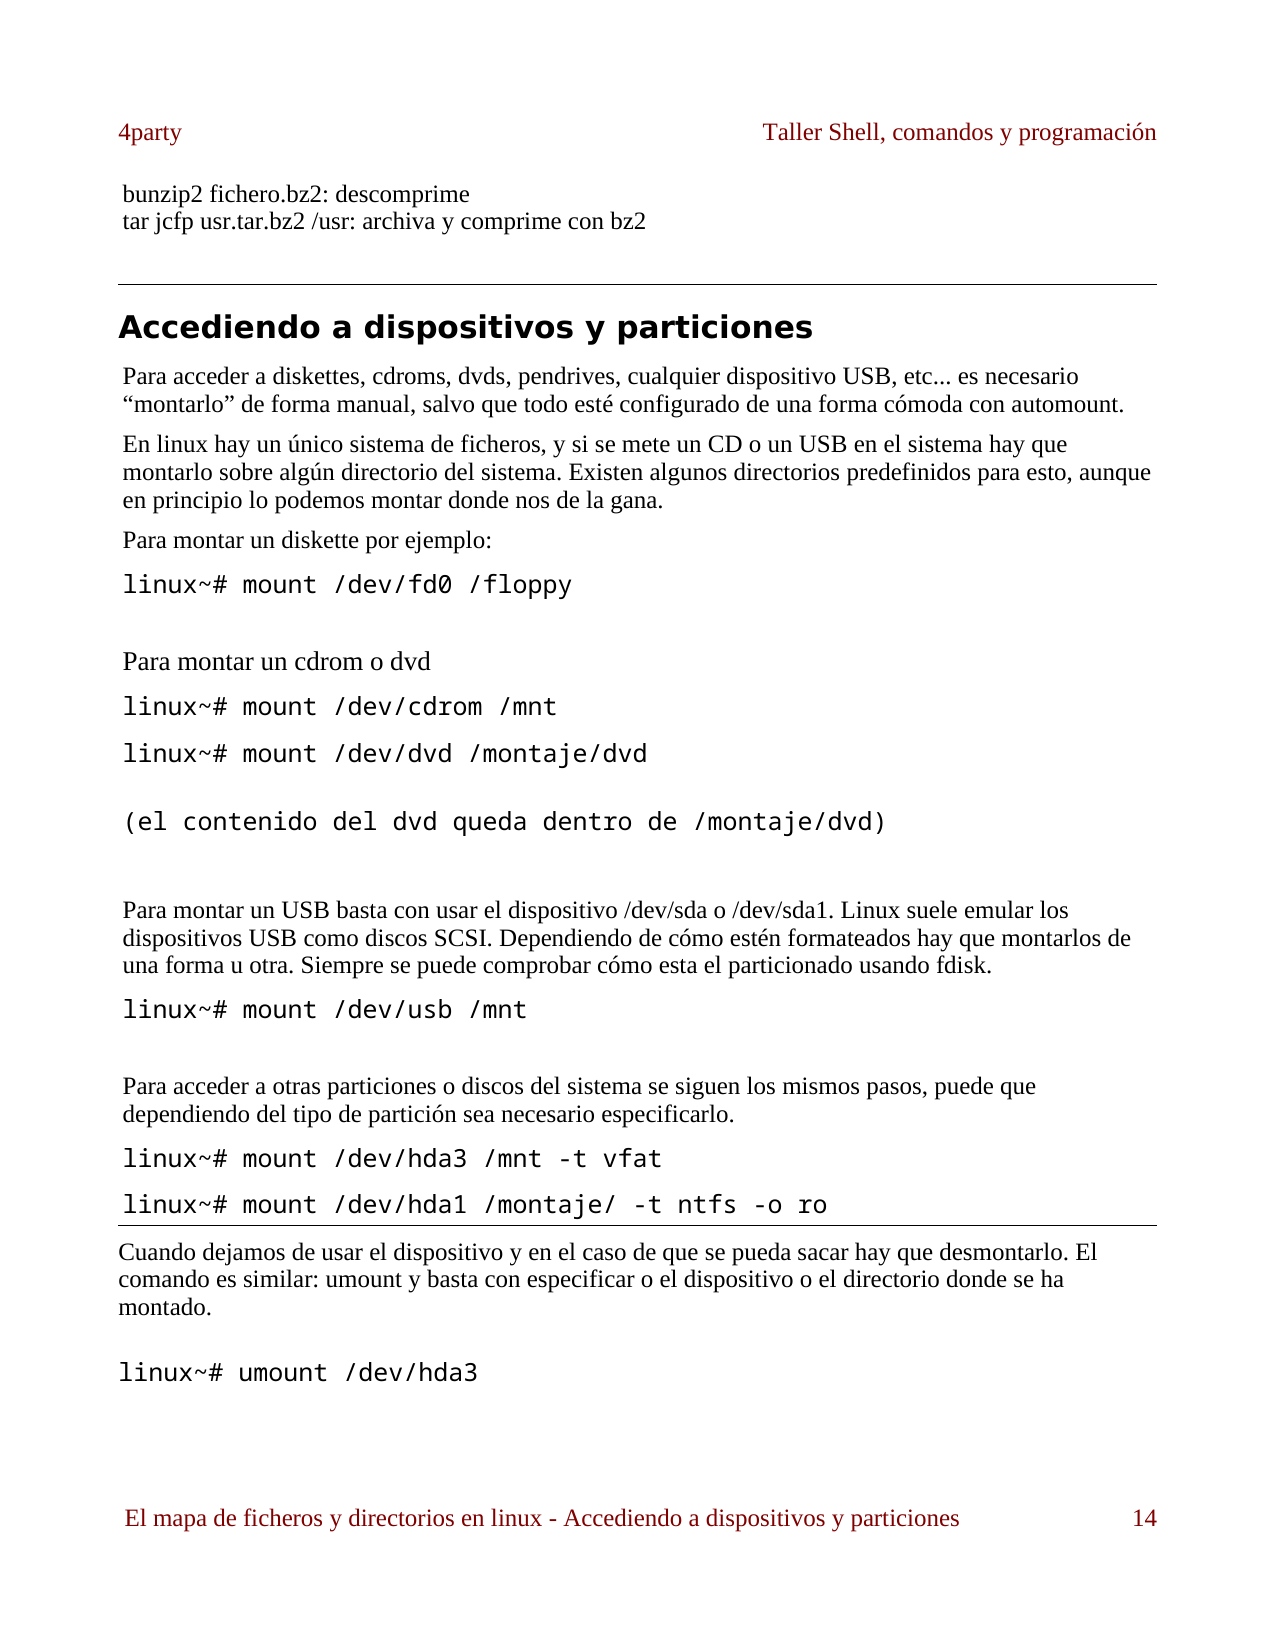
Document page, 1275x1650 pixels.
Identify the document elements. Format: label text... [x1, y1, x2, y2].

text linux~# mount /dev/fd0 /floppy [118, 562, 1157, 634]
subtitle Accediendo a dispositivos y particiones [118, 309, 1157, 346]
text linux~# umount /dev/hda3 [118, 1321, 1157, 1423]
text bunzip2 fichero.bz2: descomprime tar jcfp usr.tar.bz2 /usr: archiva y comprime con bz2 [118, 175, 1157, 235]
text linux~# mount /dev/usb /mnt [118, 987, 1157, 1060]
text Para acceder a diskettes, cdroms, dvds, pendrives, cualquier dispositivo USB, etc... es necesario “montarlo” de forma manual, salvo que todo esté configurado de una forma cómoda con automount. [118, 358, 1157, 418]
text En linux hay un único sistema de ficheros, y si se mete un CD o un USB en el sistema hay que montarlo sobre algún directorio del sistema. Existen algunos directorios predefinidos para esto, aunque en principio lo podemos montar donde nos de la gana. [118, 426, 1157, 513]
text linux~# mount /dev/cdrom /mnt [118, 684, 1157, 723]
text linux~# mount /dev/hda1 /montaje/ -t ntfs -o ro [118, 1182, 1157, 1225]
text linux~# mount /dev/dvd /montaje/dvd (el contenido del dvd queda dentro de /montaje/dvd) [118, 731, 1157, 837]
text Para acceder a otras particiones o discos del sistema se siguen los mismos pasos, puede que dependiendo del tipo de partición sea necesario especificarlo. [118, 1068, 1157, 1128]
text Cuando dejamos de usar el dispositivo y en el caso de que se pueda sacar hay que desmontarlo. El comando es similar: umount y basta con especificar o el dispositivo o el directorio donde se ha montado. [118, 1238, 1157, 1321]
text linux~# mount /dev/hda3 /mnt -t vfat [118, 1136, 1157, 1174]
text Para montar un cdrom o dvd [118, 642, 1157, 676]
text Para montar un USB basta con usar el dispositivo /dev/sda o /dev/sda1. Linux suele emular los dispositivos USB como discos SCSI. Dependiendo de cómo estén formateados hay que montarlos de una forma u otra. Siempre se puede comprobar cómo esta el particionado usando fdisk. [118, 892, 1157, 979]
text Para montar un diskette por ejemplo: [118, 522, 1157, 554]
